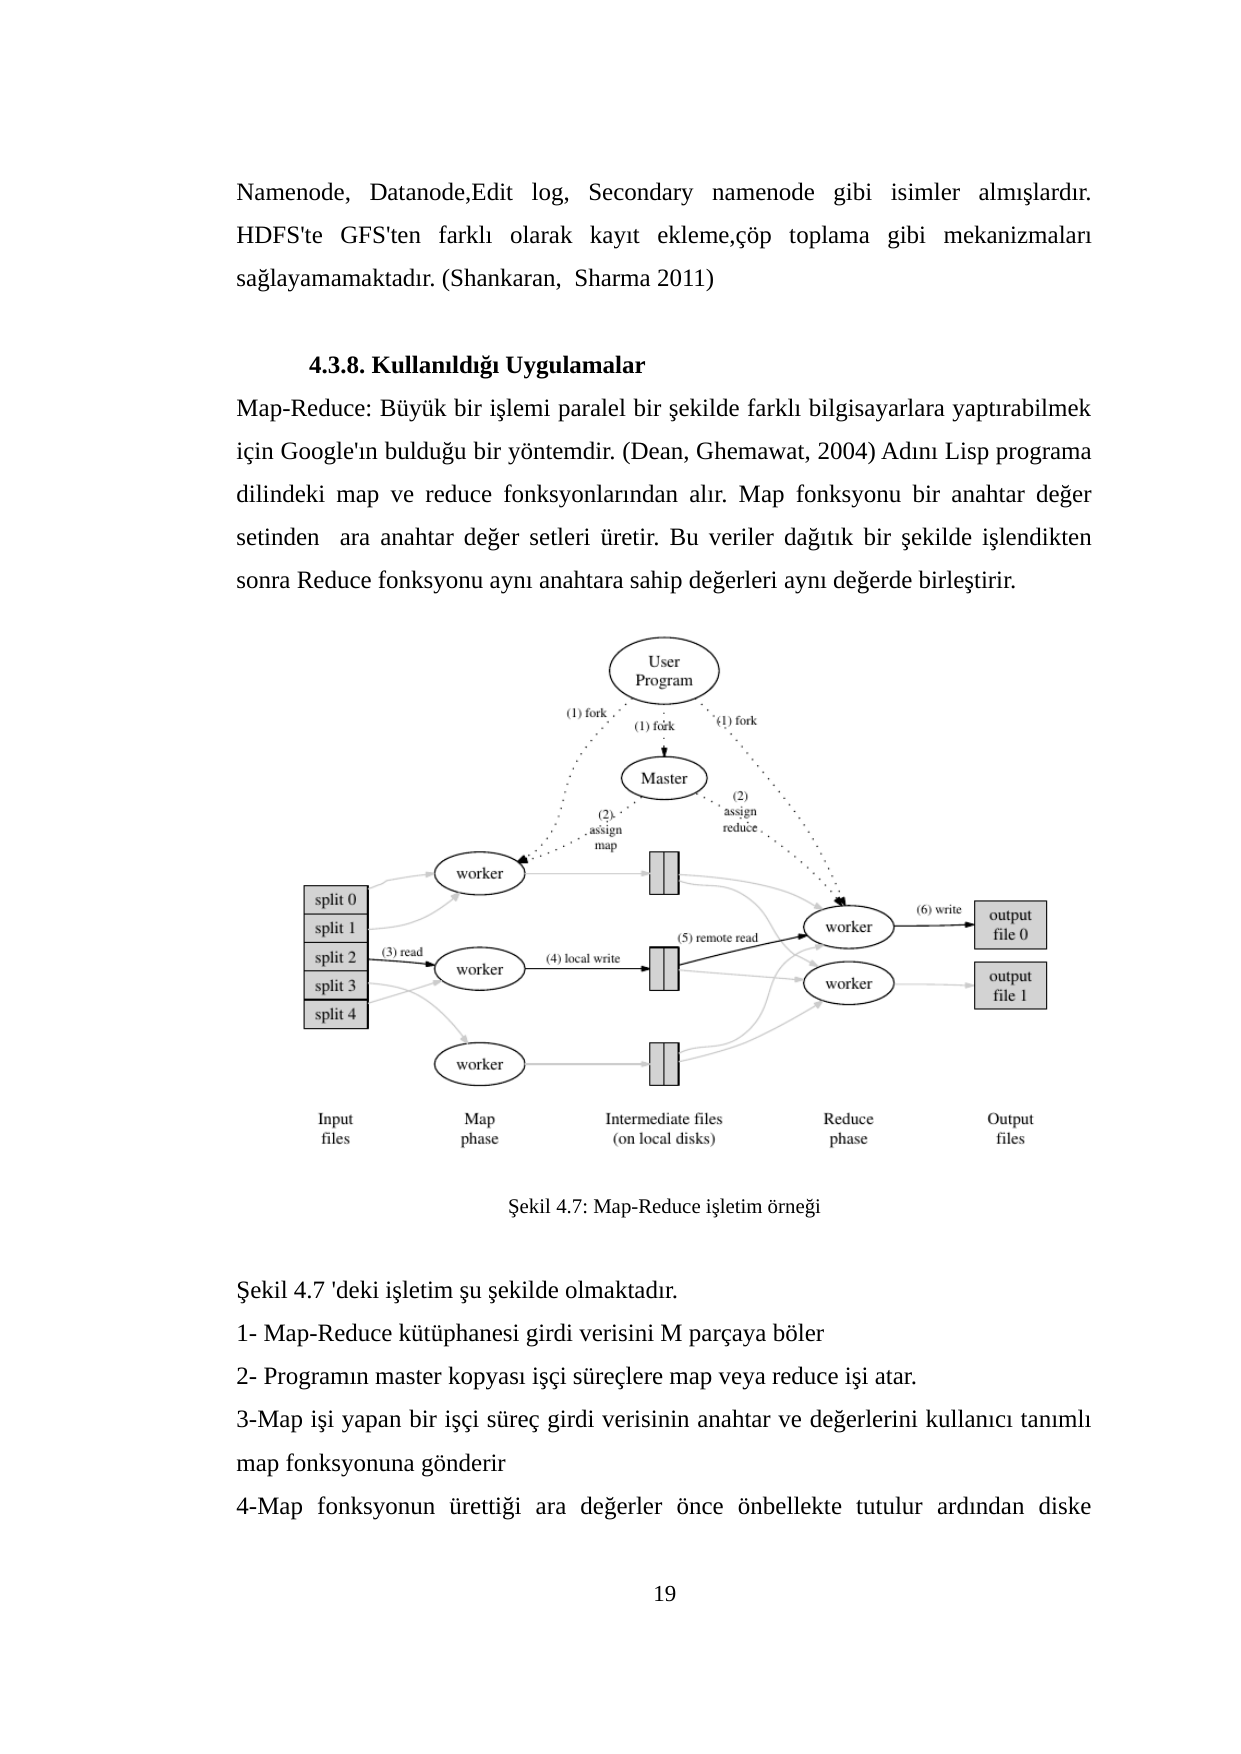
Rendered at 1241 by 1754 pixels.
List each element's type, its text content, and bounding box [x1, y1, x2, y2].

text Şekil 4.7 'deki işletim şu şekilde olmaktadır. [236, 1275, 1093, 1304]
subtitle Kullanıldığı Uygulamalar [309, 350, 1093, 378]
text Şekil 4.7: Map-Reduce işletim örneği [236, 1182, 1093, 1218]
text Namenode, Datanode,Edit log, Secondary namenode gibi isimler almışlardır. HDFS'te GFS'ten farklı olarak kayıt ekleme,çöp toplama gibi mekanizmaları sağlayamamaktadır. (Shankaran, Sharma 2011) [236, 177, 1093, 292]
text Map-Reduce: Büyük bir işlemi paralel bir şekilde farklı bilgisayarlara yaptırabilmek için Google'ın bulduğu bir yöntemdir. (Dean, Ghemawat, 2004) Adını Lisp programa dilindeki map ve reduce fonksyonlarından alır. Map fonksyonu bir anahtar değer setinden ara anahtar değer setleri üretir. Bu veriler dağıtık bir şekilde işlendikten sonra Reduce fonksyonu aynı anahtara sahip değerleri aynı değerde birleştirir. [236, 393, 1093, 594]
text 2- Programın master kopyası işçi süreçlere map veya reduce işi atar. [236, 1361, 1093, 1390]
text 4-Map fonksyonun ürettiği ara değerler önce önbellekte tutulur ardından diske [236, 1491, 1093, 1519]
picture [236, 608, 1093, 1182]
text 3-Map işi yapan bir işçi süreç girdi verisinin anahtar ve değerlerini kullanıcı tanımlı map fonksyonuna gönderir [236, 1404, 1093, 1476]
text 1- Map-Reduce kütüphanesi girdi verisini M parçaya böler [236, 1318, 1093, 1347]
